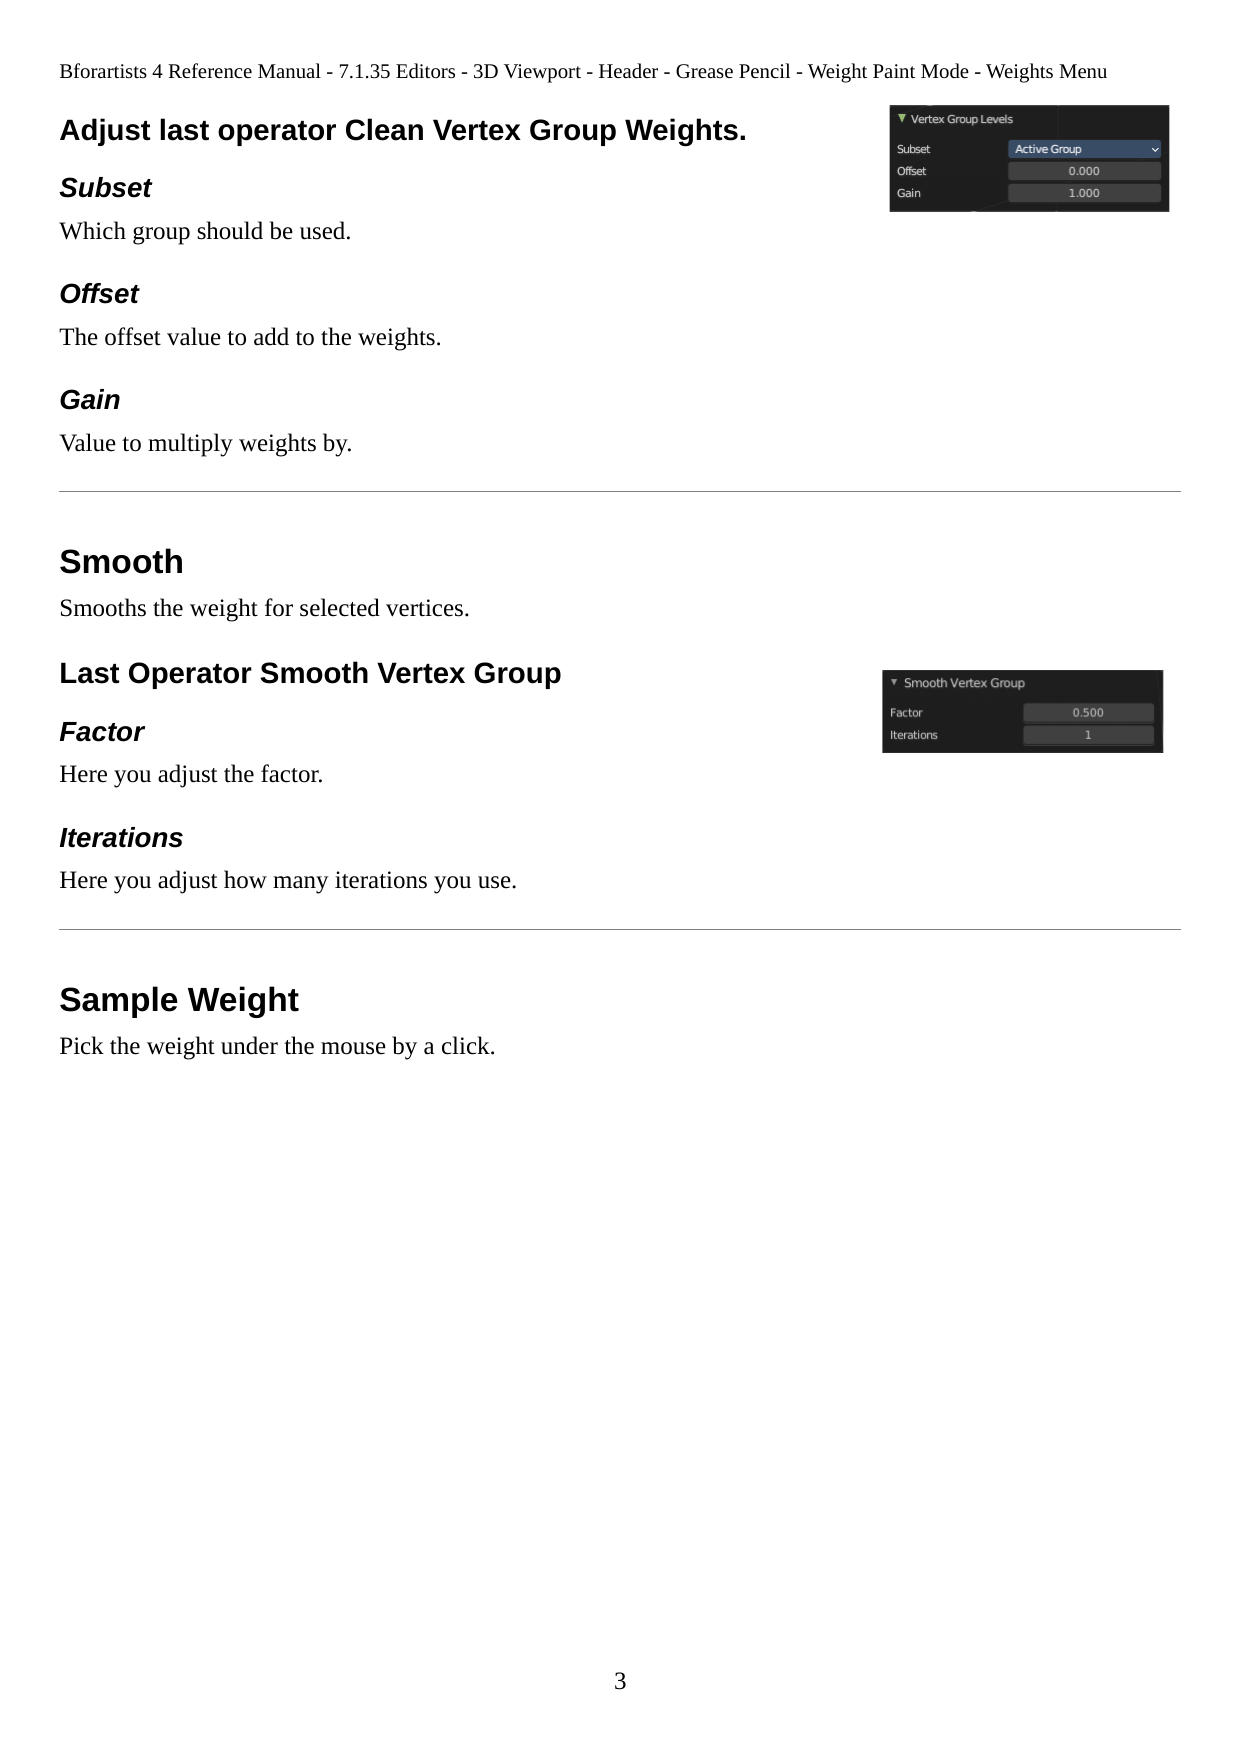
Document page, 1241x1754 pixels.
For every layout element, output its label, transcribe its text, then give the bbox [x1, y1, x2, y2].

picture [882, 670, 1164, 753]
text Here you adjust the factor. [59, 759, 1181, 788]
subtitle Sample Weight [59, 979, 1181, 1018]
subtitle Gain [59, 383, 1181, 415]
text Which group should be used. [59, 216, 1181, 244]
subtitle Adjust last operator Clean Vertex Group Weights. [59, 113, 889, 146]
text Value to multiply weights by. [59, 428, 1181, 456]
text Here you adjust how many iterations you use. [59, 866, 1181, 894]
text Pick the weight under the mouse by a click. [59, 1031, 1181, 1059]
subtitle Iterations [59, 821, 1181, 853]
picture [889, 105, 1170, 212]
text The offset value to add to the weights. [59, 322, 1181, 350]
subtitle Factor [59, 715, 882, 747]
subtitle Smooth [59, 542, 1181, 580]
subtitle Offset [59, 277, 1181, 309]
text Smooths the weight for selected vertices. [59, 593, 1181, 622]
subtitle Subset [59, 171, 889, 203]
subtitle [1170, 171, 1181, 203]
subtitle [1164, 715, 1181, 747]
subtitle Last Operator Smooth Vertex Group [59, 656, 1181, 690]
